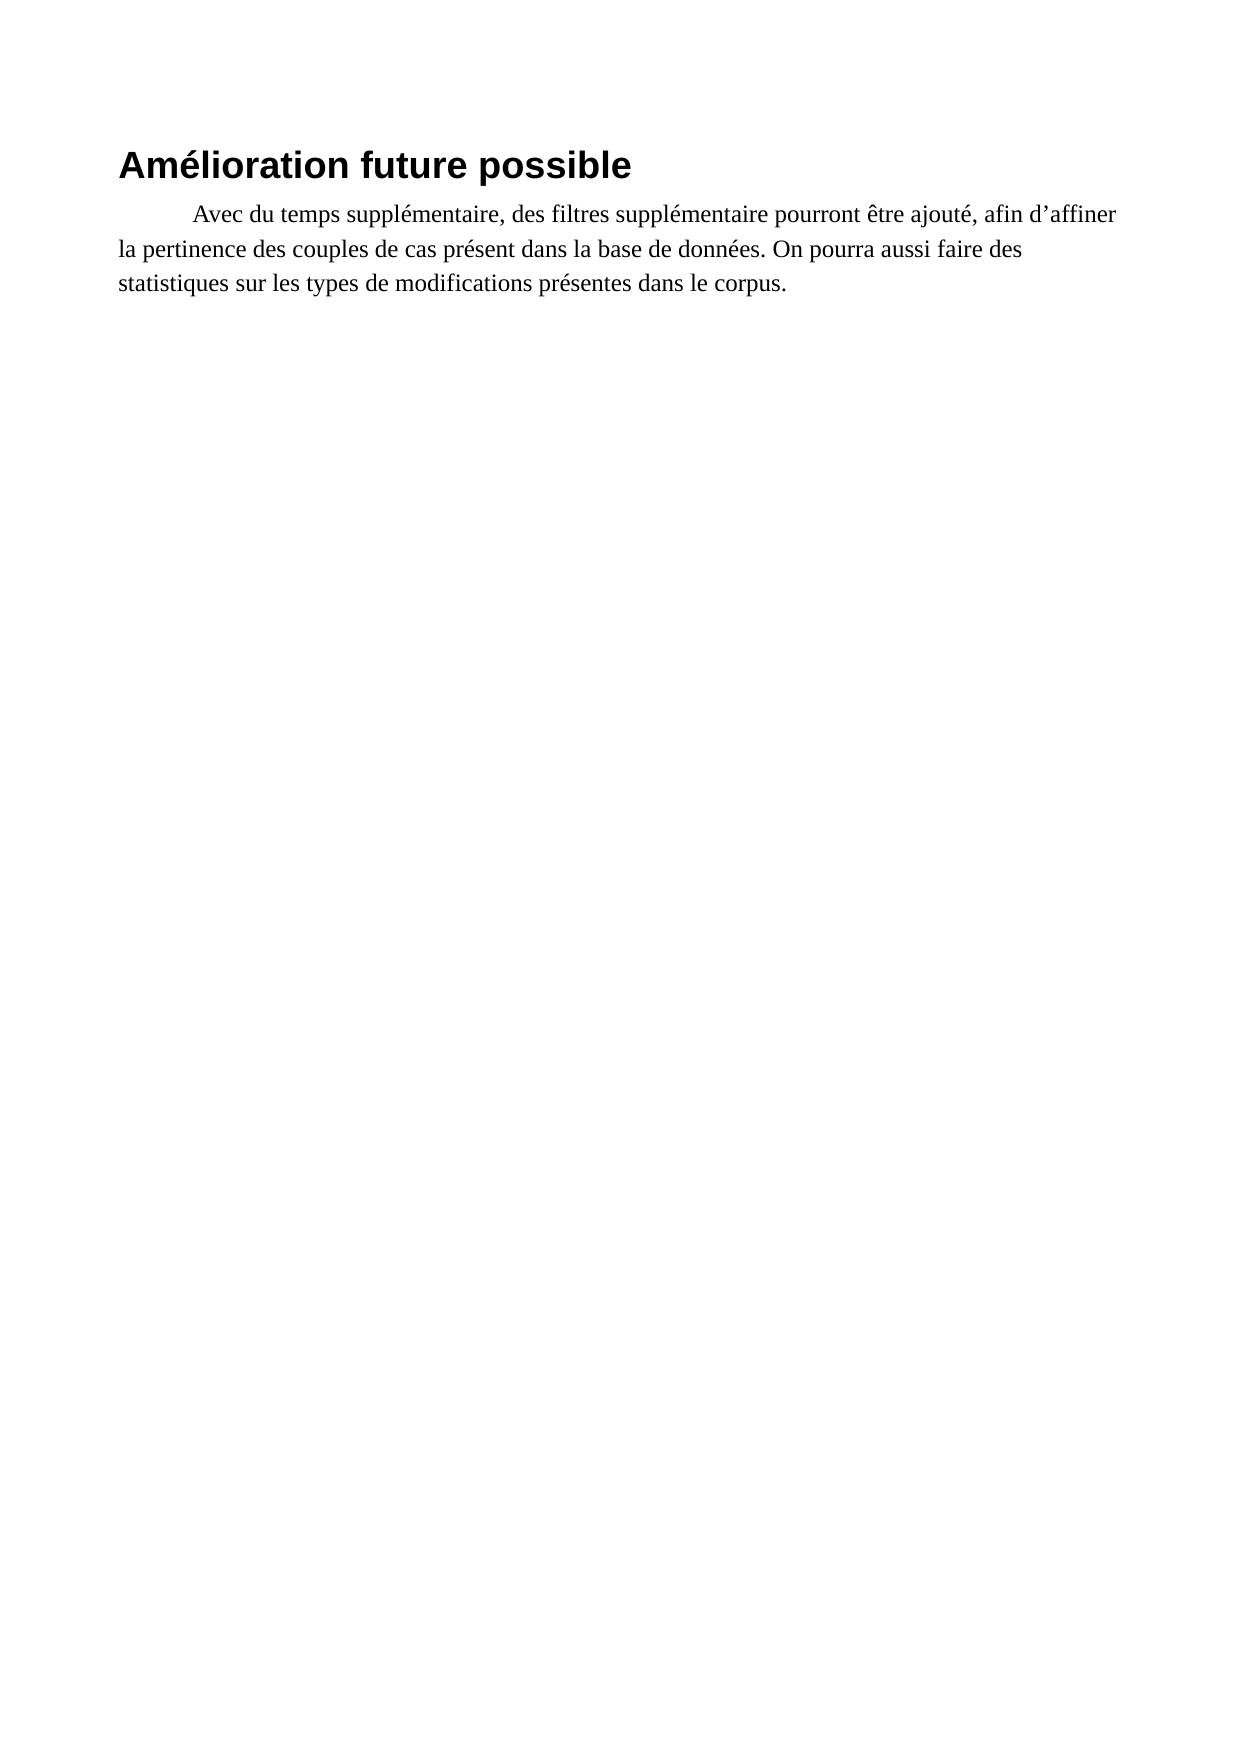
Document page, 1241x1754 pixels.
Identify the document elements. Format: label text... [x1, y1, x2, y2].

text Avec du temps supplémentaire, des filtres supplémentaire pourront être ajouté, afin d’affiner la pertinence des couples de cas présent dans la base de données. On pourra aussi faire des statistiques sur les types de modifications présentes dans le corpus. [118, 199, 1122, 297]
subtitle Amélioration future possible [118, 143, 1122, 187]
